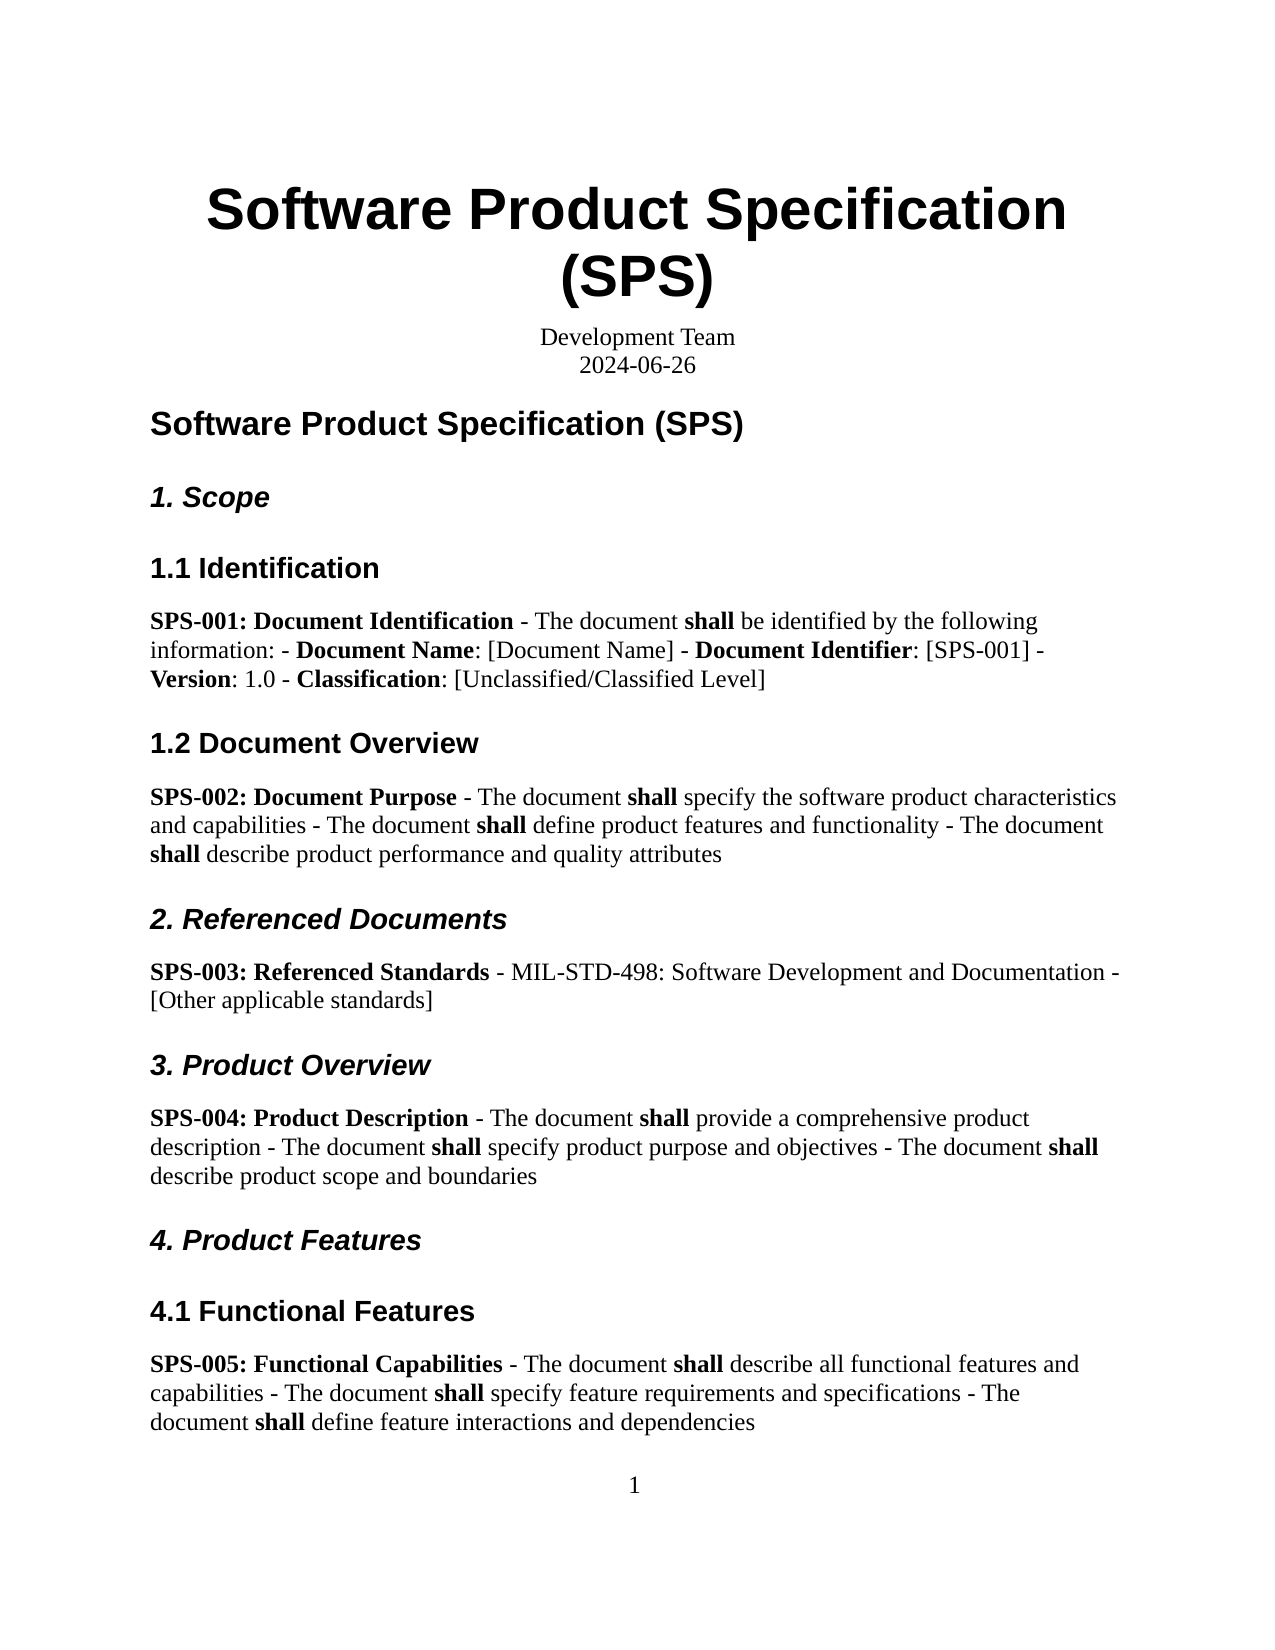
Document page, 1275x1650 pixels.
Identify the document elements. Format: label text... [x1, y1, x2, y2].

subtitle 4. Product Features [150, 1223, 1125, 1257]
text SPS-002: Document Purpose - The document shall specify the software product characteristics and capabilities - The document shall define product features and functionality - The document shall describe product performance and quality attributes [150, 782, 1125, 868]
text 2024-06-26 [150, 350, 1125, 379]
subtitle Software Product Specification (SPS) [150, 404, 1125, 443]
subtitle 4.1 Functional Features [150, 1294, 1125, 1328]
subtitle 1. Scope [150, 480, 1125, 514]
text SPS-005: Functional Capabilities - The document shall describe all functional features and capabilities - The document shall specify feature requirements and specifications - The document shall define feature interactions and dependencies [150, 1349, 1125, 1436]
text SPS-001: Document Identification - The document shall be identified by the following information: - Document Name: [Document Name] - Document Identifier: [SPS-001] - Version: 1.0 - Classification: [Unclassified/Classified Level] [150, 606, 1125, 693]
text SPS-003: Referenced Standards - MIL-STD-498: Software Development and Documentation - [Other applicable standards] [150, 957, 1125, 1014]
text Development Team [150, 322, 1125, 350]
subtitle 3. Product Overview [150, 1048, 1125, 1082]
title Software Product Specification (SPS) [150, 175, 1125, 309]
subtitle 1.2 Document Overview [150, 727, 1125, 760]
subtitle 1.1 Identification [150, 551, 1125, 585]
text SPS-004: Product Description - The document shall provide a comprehensive product description - The document shall specify product purpose and objectives - The document shall describe product scope and boundaries [150, 1103, 1125, 1189]
subtitle 2. Referenced Documents [150, 902, 1125, 935]
